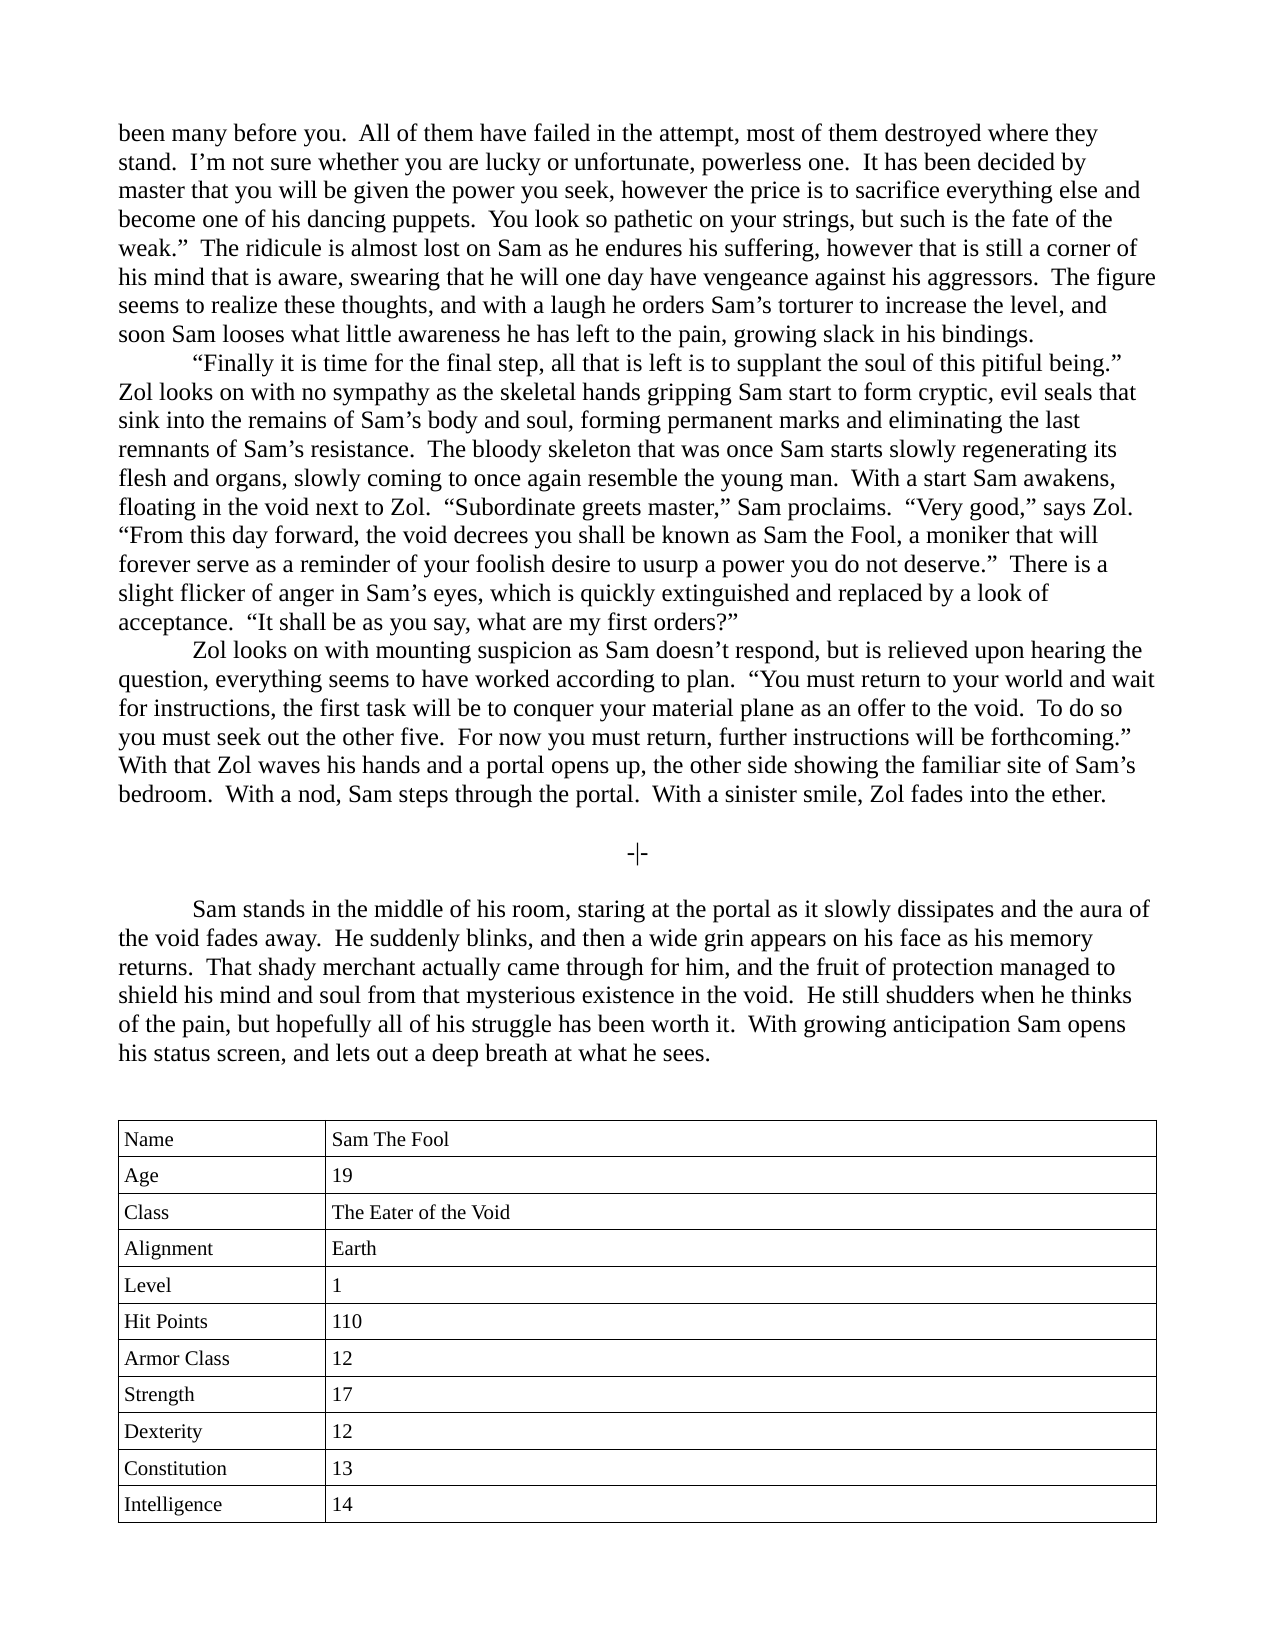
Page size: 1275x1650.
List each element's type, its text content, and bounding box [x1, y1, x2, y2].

table_cell 12 [326, 1413, 1156, 1449]
table_cell 17 [326, 1377, 1156, 1412]
table_cell 19 [326, 1157, 1156, 1193]
table_cell 1 [326, 1267, 1156, 1302]
table_cell 13 [326, 1450, 1156, 1485]
text “Finally it is time for the final step, all that is left is to supplant the soul of this pitiful being.” Zol looks on with no sympathy as the skeletal hands gripping Sam start to form cryptic, evil seals that sink into the remains of Sam’s body and soul, forming permanent marks and eliminating the last remnants of Sam’s resistance. The bloody skeleton that was once Sam starts slowly regenerating its flesh and organs, slowly coming to once again resemble the young man. With a start Sam awakens, floating in the void next to Zol. “Subordinate greets master,” Sam proclaims. “Very good,” says Zol. “From this day forward, the void decrees you shall be known as Sam the Fool, a moniker that will forever serve as a reminder of your foolish desire to usurp a power you do not deserve.” There is a slight flicker of anger in Sam’s eyes, which is quickly extinguished and replaced by a look of acceptance. “It shall be as you say, what are my first orders?” [118, 348, 1157, 636]
table_cell Class [119, 1194, 325, 1229]
table_cell Level [119, 1267, 325, 1302]
table_header Sam The Fool [326, 1121, 1156, 1156]
table_cell Earth [326, 1230, 1156, 1266]
table_cell Strength [119, 1377, 325, 1412]
table_cell 110 [326, 1304, 1156, 1339]
text Zol looks on with mounting suspicion as Sam doesn’t respond, but is relieved upon hearing the question, everything seems to have worked according to plan. “You must return to your world and wait for instructions, the first task will be to conquer your material plane as an offer to the void. To do so you must seek out the other five. For now you must return, further instructions will be forthcoming.” With that Zol waves his hands and a portal opens up, the other side showing the familiar site of Sam’s bedroom. With a nod, Sam steps through the portal. With a sinister smile, Zol fades into the ether. [118, 636, 1157, 808]
table_cell Constitution [119, 1450, 325, 1485]
table_cell The Eater of the Void [326, 1194, 1156, 1229]
table_cell Hit Points [119, 1304, 325, 1339]
table_header Name [119, 1121, 325, 1156]
text been many before you. All of them have failed in the attempt, most of them destroyed where they stand. I’m not sure whether you are lucky or unfortunate, powerless one. It has been decided by master that you will be given the power you seek, however the price is to sacrifice everything else and become one of his dancing puppets. You look so pathetic on your strings, but such is the fate of the weak.” The ridicule is almost lost on Sam as he endures his suffering, however that is still a corner of his mind that is aware, swearing that he will one day have vengeance against his aggressors. The figure seems to realize these thoughts, and with a laugh he orders Sam’s torturer to increase the level, and soon Sam looses what little awareness he has left to the pain, growing slack in his bindings. [118, 118, 1157, 348]
text -|- [118, 837, 1157, 866]
table_cell Alignment [119, 1230, 325, 1266]
table_cell Intelligence [119, 1486, 325, 1522]
table_cell Age [119, 1157, 325, 1193]
text Sam stands in the middle of his room, staring at the portal as it slowly dissipates and the aura of the void fades away. He suddenly blinks, and then a wide grin appears on his face as his memory returns. That shady merchant actually came through for him, and the fruit of protection managed to shield his mind and soul from that mysterious existence in the void. He still shudders when he thinks of the pain, but hopefully all of his struggle has been worth it. With growing anticipation Sam opens his status screen, and lets out a deep breath at what he sees. [118, 894, 1157, 1067]
table_cell 12 [326, 1340, 1156, 1376]
table_cell Dexterity [119, 1413, 325, 1449]
table_cell 14 [326, 1486, 1156, 1522]
table_cell Armor Class [119, 1340, 325, 1376]
